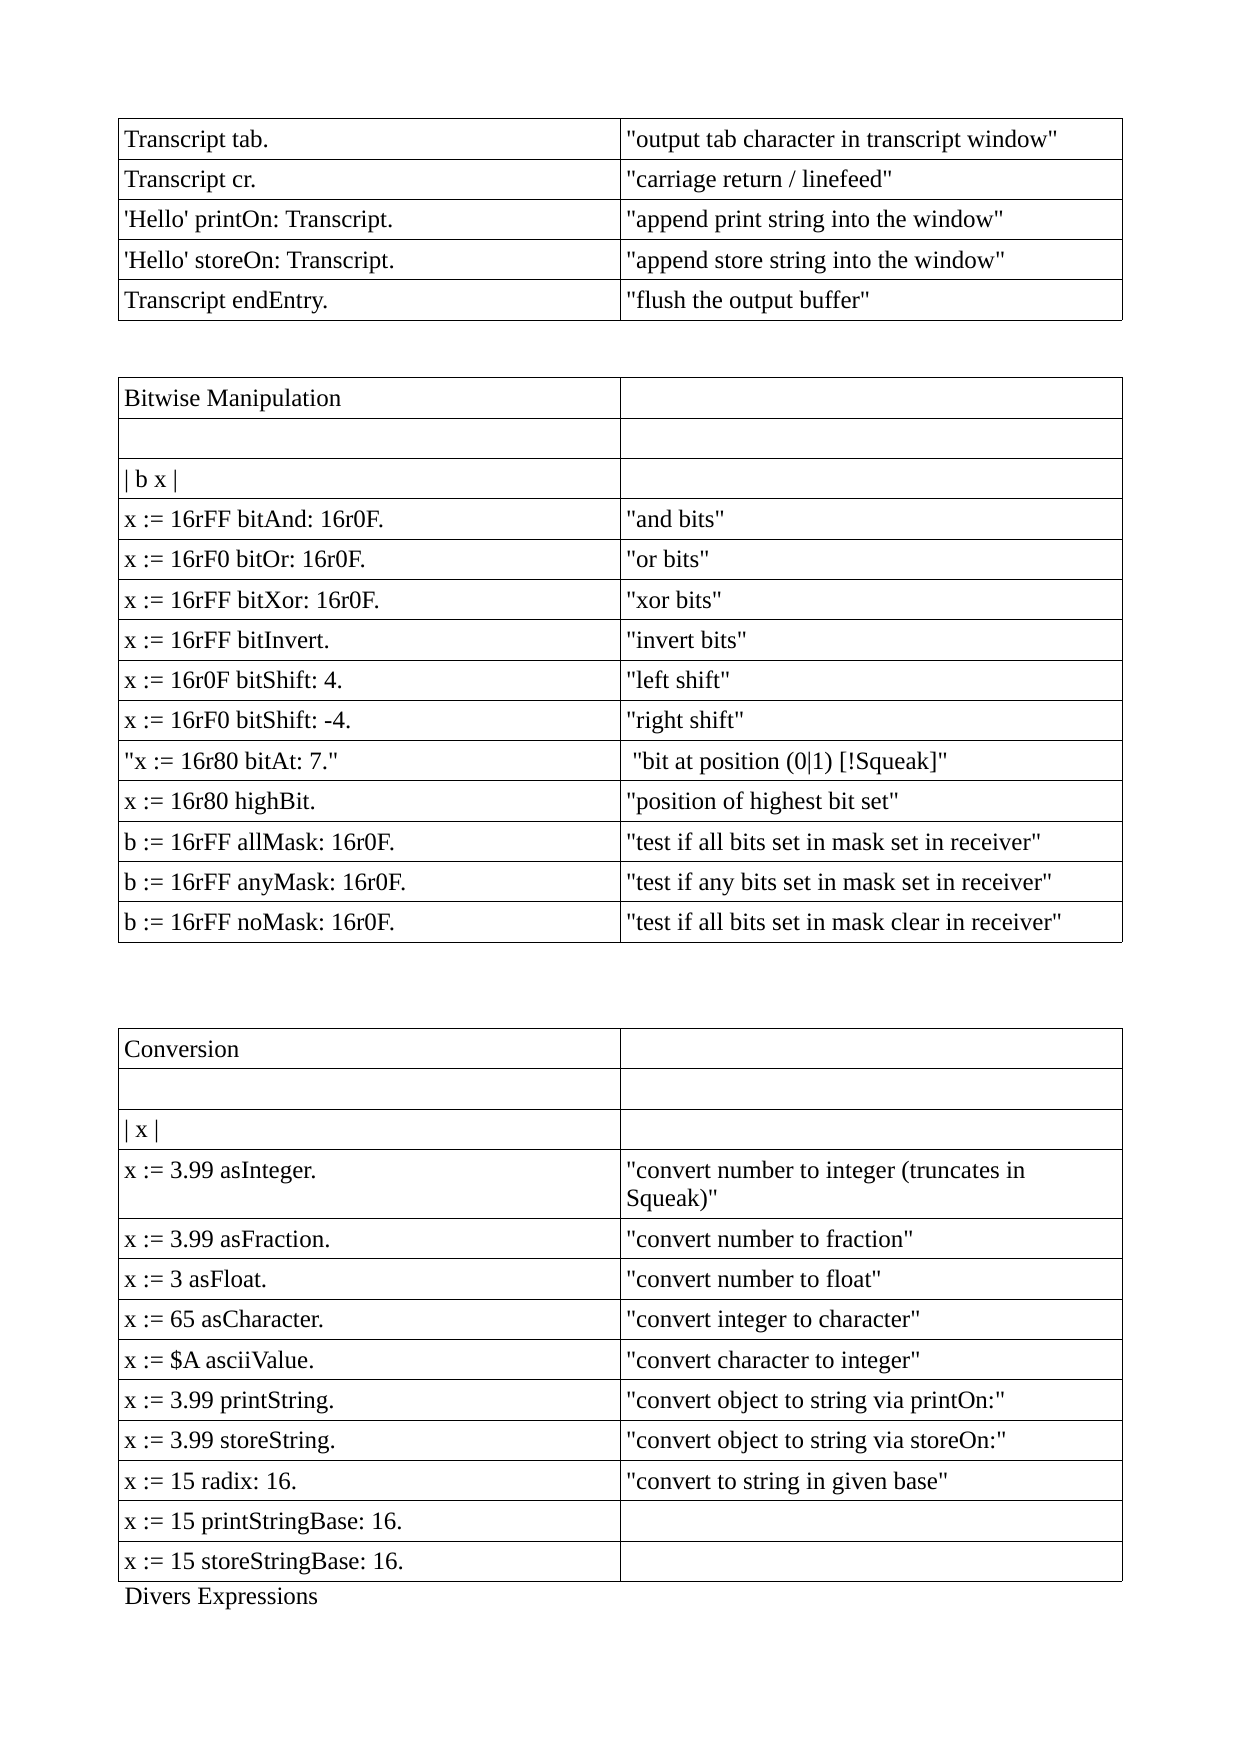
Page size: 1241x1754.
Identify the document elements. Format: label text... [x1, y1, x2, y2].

table_cell "convert number to float" [621, 1259, 1122, 1299]
table_cell [119, 419, 620, 458]
table_cell "test if all bits set in mask set in receiver" [621, 822, 1122, 861]
table_cell x := 3.99 printString. [119, 1380, 620, 1419]
table_cell "convert object to string via printOn:" [621, 1380, 1122, 1419]
table_cell "convert to string in given base" [621, 1461, 1122, 1500]
table_cell x := 16r80 highBit. [119, 781, 620, 821]
table_cell x := 3 asFloat. [119, 1259, 620, 1299]
table_cell "output tab character in transcript window" [621, 119, 1122, 158]
table_header Conversion [119, 1029, 620, 1068]
table_cell "convert character to integer" [621, 1340, 1122, 1379]
table_cell | b x | [119, 459, 620, 498]
table_cell x := 16rFF bitInvert. [119, 620, 620, 659]
table_cell "test if all bits set in mask clear in receiver" [621, 902, 1122, 942]
table_cell 'Hello' storeOn: Transcript. [119, 240, 620, 279]
table_cell "convert object to string via storeOn:" [621, 1421, 1122, 1460]
table_cell "convert number to fraction" [621, 1219, 1122, 1258]
table_cell "x := 16r80 bitAt: 7." [119, 741, 620, 780]
table_cell "or bits" [621, 540, 1122, 579]
table_cell "left shift" [621, 661, 1122, 700]
table_cell x := 16rFF bitXor: 16r0F. [119, 580, 620, 619]
table_cell "position of highest bit set" [621, 781, 1122, 821]
table_cell Transcript tab. [119, 119, 620, 158]
table_cell "append print string into the window" [621, 200, 1122, 239]
table_cell x := 16rFF bitAnd: 16r0F. [119, 499, 620, 538]
table_cell "flush the output buffer" [621, 280, 1122, 320]
table_cell x := 16rF0 bitOr: 16r0F. [119, 540, 620, 579]
table_cell "test if any bits set in mask set in receiver" [621, 862, 1122, 901]
table_header [621, 1029, 1122, 1068]
table_cell x := 16r0F bitShift: 4. [119, 661, 620, 700]
table_cell 'Hello' printOn: Transcript. [119, 200, 620, 239]
table_cell x := 15 printStringBase: 16. [119, 1501, 620, 1541]
table_cell Transcript endEntry. [119, 280, 620, 320]
table_cell | x | [119, 1110, 620, 1149]
table_cell [621, 1501, 1122, 1541]
table_cell "convert number to integer (truncates in Squeak)" [621, 1150, 1122, 1218]
table_cell "right shift" [621, 701, 1122, 740]
table_cell [621, 459, 1122, 498]
table_cell x := 3.99 asFraction. [119, 1219, 620, 1258]
table_cell b := 16rFF noMask: 16r0F. [119, 902, 620, 942]
table_cell b := 16rFF anyMask: 16r0F. [119, 862, 620, 901]
table_cell [621, 1110, 1122, 1149]
table_cell [621, 1069, 1122, 1109]
table_cell "invert bits" [621, 620, 1122, 659]
table_cell x := 16rF0 bitShift: -4. [119, 701, 620, 740]
table_header [621, 378, 1122, 418]
table_cell x := 65 asCharacter. [119, 1300, 620, 1339]
table_cell [119, 1069, 620, 1109]
table_cell "convert integer to character" [621, 1300, 1122, 1339]
table_cell "bit at position (0|1) [!Squeak]" [621, 741, 1122, 780]
text Divers Expressions [118, 1582, 1122, 1610]
table_cell "and bits" [621, 499, 1122, 538]
table_cell [621, 419, 1122, 458]
table_cell x := 3.99 storeString. [119, 1421, 620, 1460]
table_cell x := 3.99 asInteger. [119, 1150, 620, 1218]
table_cell x := 15 storeStringBase: 16. [119, 1542, 620, 1581]
table_cell "carriage return / linefeed" [621, 160, 1122, 199]
table_cell "xor bits" [621, 580, 1122, 619]
table_cell b := 16rFF allMask: 16r0F. [119, 822, 620, 861]
table_cell "append store string into the window" [621, 240, 1122, 279]
table_cell x := $A asciiValue. [119, 1340, 620, 1379]
table_cell Transcript cr. [119, 160, 620, 199]
table_cell [621, 1542, 1122, 1581]
table_cell x := 15 radix: 16. [119, 1461, 620, 1500]
table_header Bitwise Manipulation [119, 378, 620, 418]
